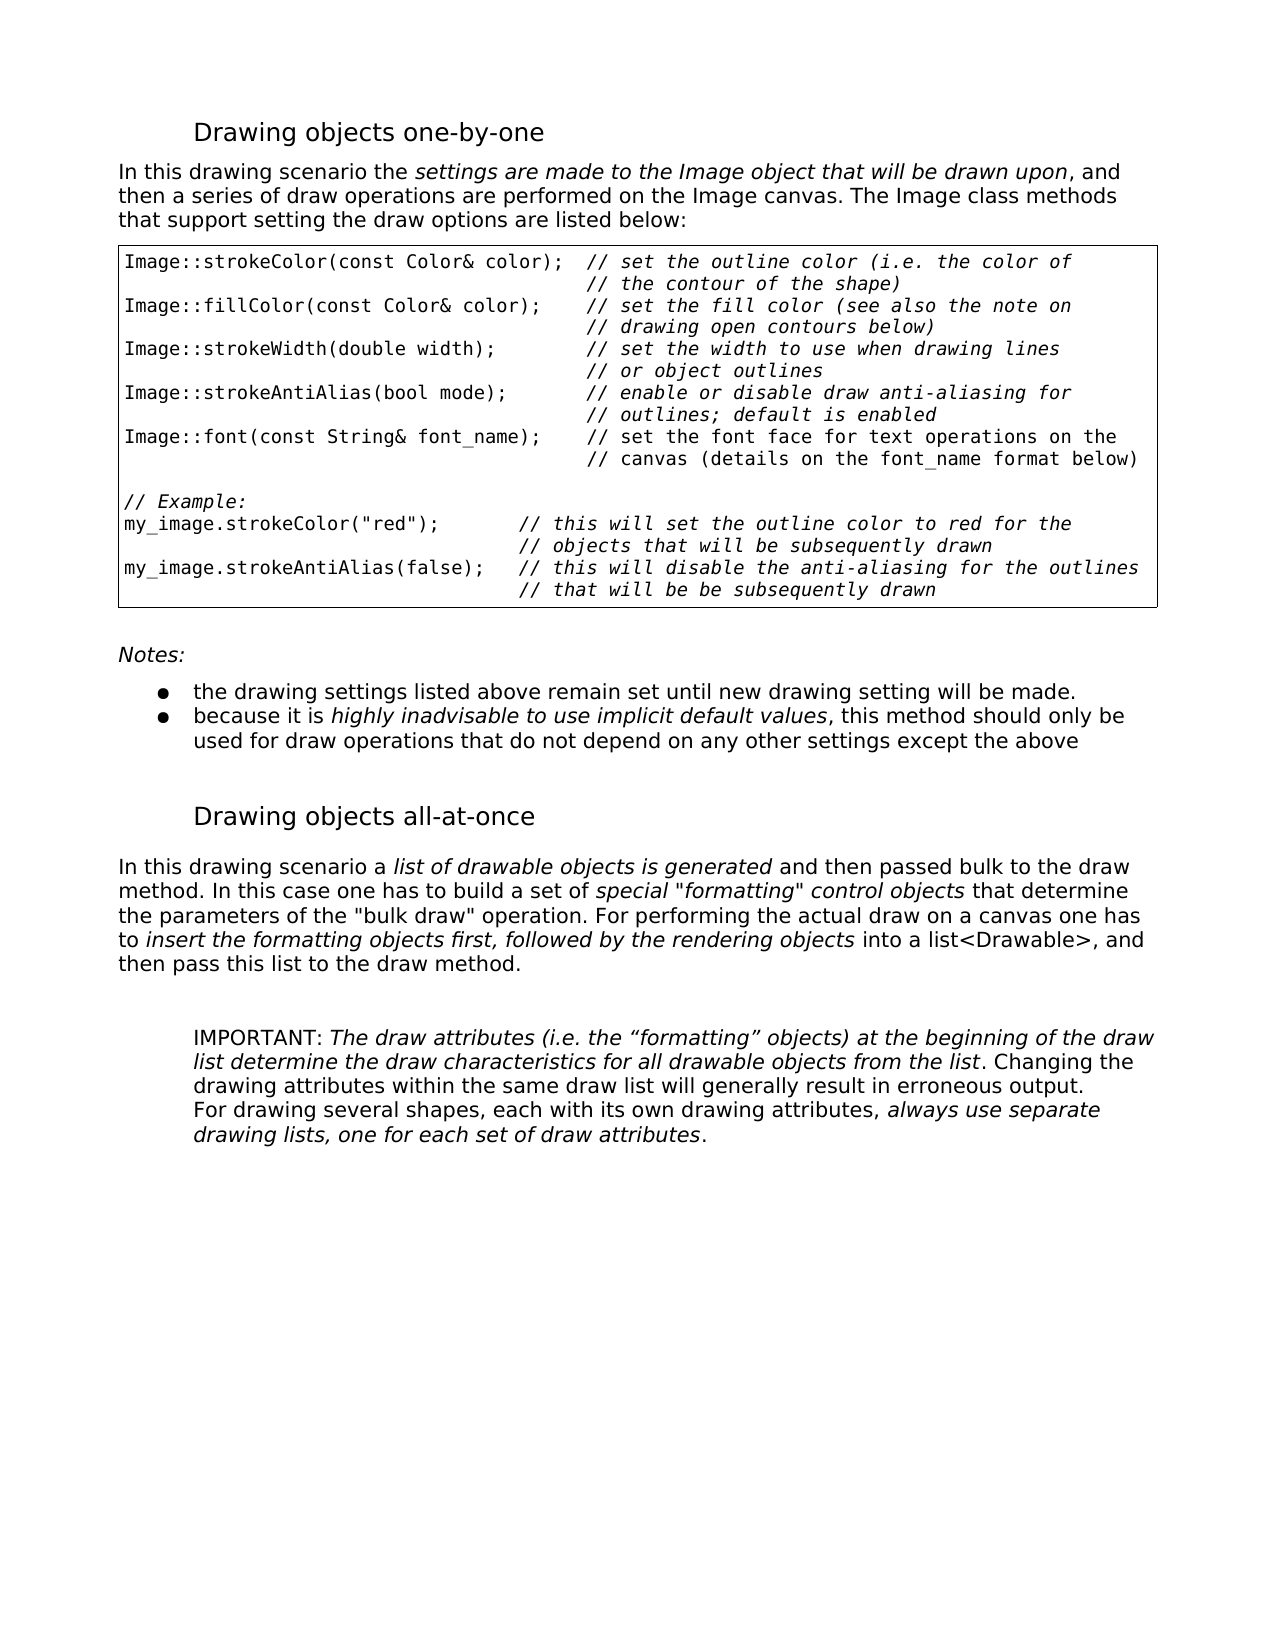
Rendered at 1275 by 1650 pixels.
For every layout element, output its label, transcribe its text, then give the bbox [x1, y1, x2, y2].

text In this drawing scenario a list of drawable objects is generated and then passed bulk to the draw method. In this case one has to build a set of special "formatting" control objects that determine the parameters of the "bulk draw" operation. For performing the actual draw on a canvas one has to insert the formatting objects first, followed by the rendering objects into a list<Drawable>, and then pass this list to the draw method. [118, 855, 1157, 976]
list Drawing objects all-at-once [156, 802, 1157, 831]
text IMPORTANT: The draw attributes (i.e. the “formatting” objects) at the beginning of the draw list determine the draw characteristics for all drawable objects from the list. Changing the drawing attributes within the same draw list will generally result in erroneous output. For drawing several shapes, each with its own drawing attributes, always use separate drawing lists, one for each set of draw attributes. [193, 1026, 1157, 1147]
list because it is highly inadvisable to use implicit default values, this method should only be used for draw operations that do not depend on any other settings except the above [156, 704, 1157, 753]
table_header Image::strokeColor(const Color& color); // set the outline color (i.e. the color of // the contour of the shape) Image::fillColor(const Color& color); // set the fill color (see also the note on // drawing open contours below) Image::strokeWidth(double width); // set the width to use when drawing lines // or object outlines Image::strokeAntiAlias(bool mode); // enable or disable draw anti-aliasing for // outlines; default is enabled Image::font(const String& font_name); // set the font face for text operations on the // canvas (details on the font_name format below) // Example: my_image.strokeColor("red"); // this will set the outline color to red for the // objects that will be subsequently drawn my_image.strokeAntiAlias(false); // this will disable the anti-aliasing for the outlines // that will be be subsequently drawn [119, 246, 1157, 607]
list the drawing settings listed above remain set until new drawing setting will be made. [156, 680, 1157, 704]
text In this drawing scenario the settings are made to the Image object that will be drawn upon, and then a series of draw operations are performed on the Image canvas. The Image class methods that support setting the draw options are listed below: [118, 160, 1157, 233]
text Drawing objects one-by-one [193, 118, 1157, 147]
text Notes: [118, 643, 1157, 668]
